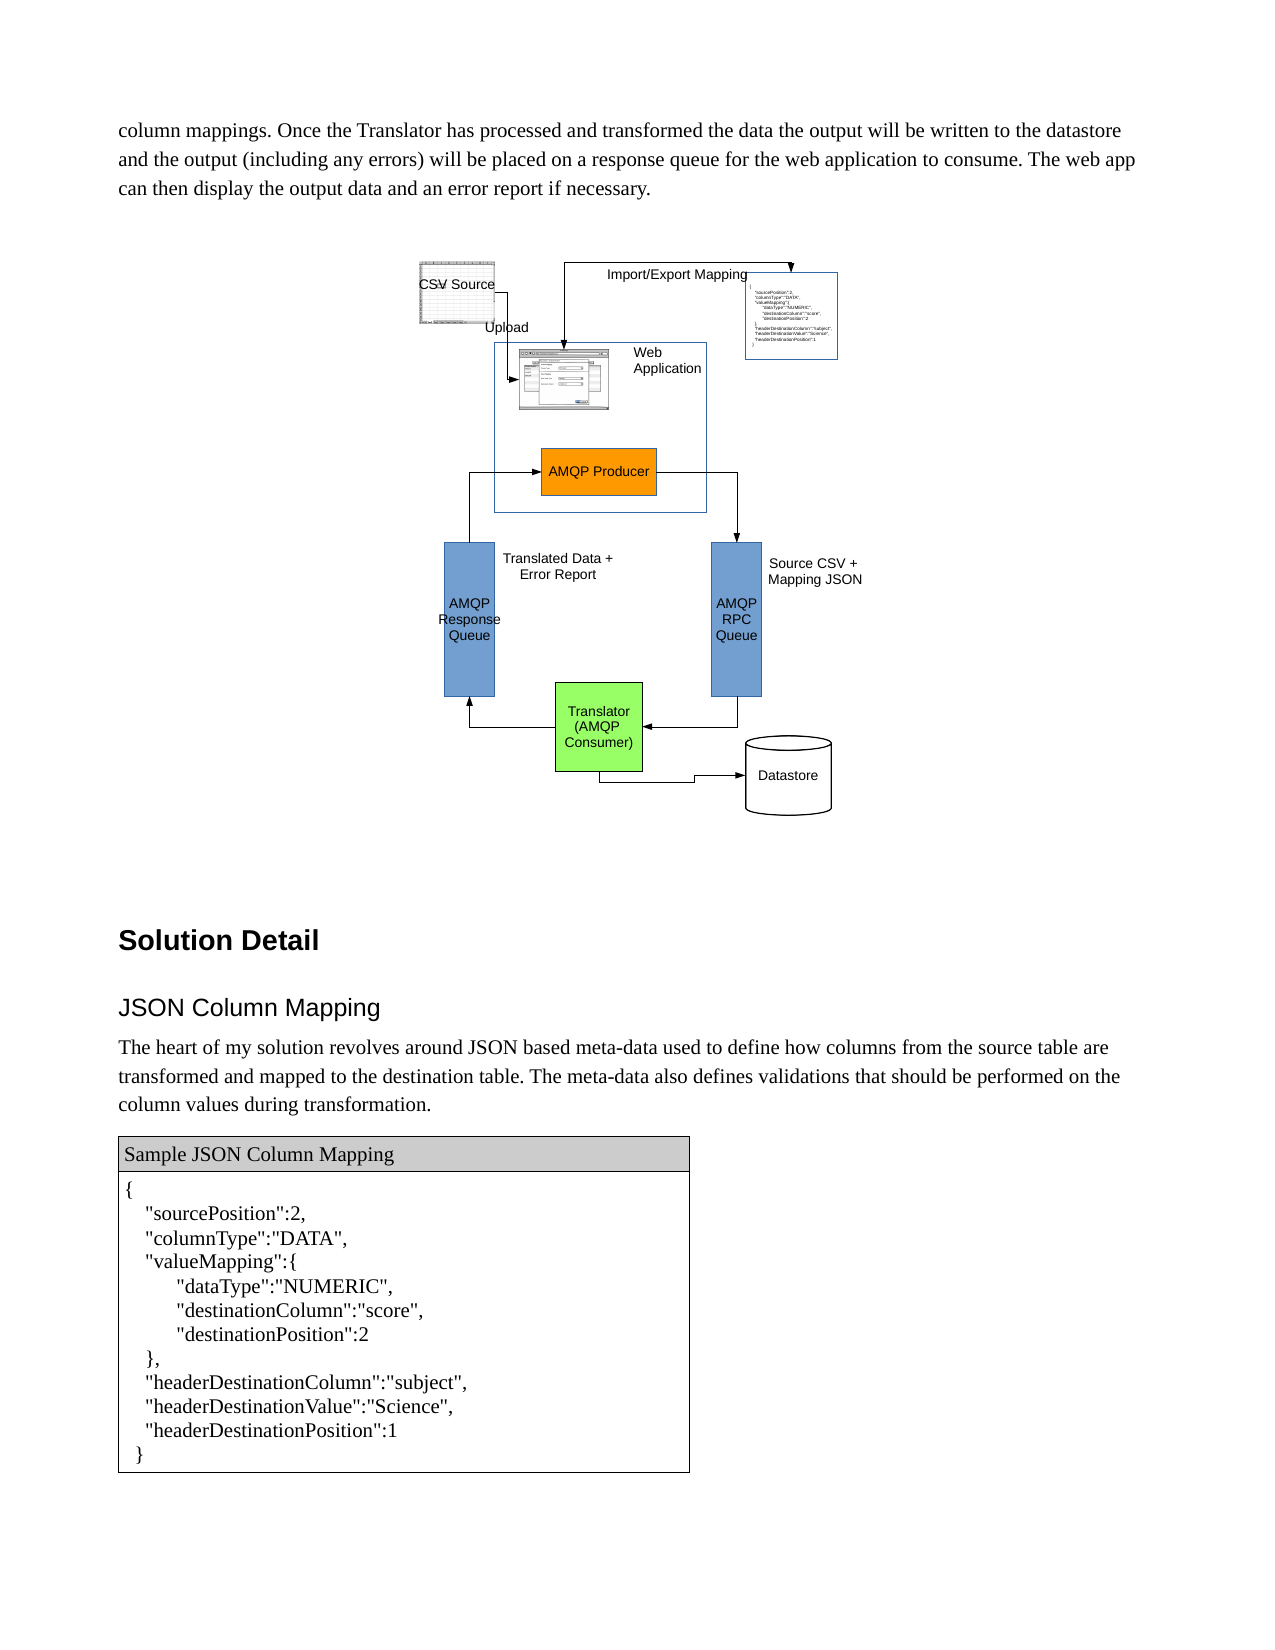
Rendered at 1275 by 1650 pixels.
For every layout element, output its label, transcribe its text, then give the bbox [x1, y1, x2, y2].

subtitle JSON Column Mapping [118, 993, 1157, 1022]
text column mappings. Once the Translator has processed and transformed the data the output will be written to the datastore and the output (including any errors) will be placed on a response queue for the web application to consume. The web app can then display the output data and an error report if necessary. [118, 118, 1157, 200]
table_cell { "sourcePosition":2, "columnType":"DATA", "valueMapping":{ "dataType":"NUMERIC", "destinationColumn":"score", "destinationPosition":2 }, "headerDestinationColumn":"subject", "headerDestinationValue":"Science", "headerDestinationPosition":1 } [119, 1172, 689, 1472]
table_header Sample JSON Column Mapping [119, 1137, 689, 1171]
text The heart of my solution revolves around JSON based meta-data used to define how columns from the source table are transformed and mapped to the destination table. The meta-data also defines validations that should be performed on the column values during transformation. [118, 1035, 1157, 1116]
subtitle Solution Detail [118, 923, 1157, 956]
